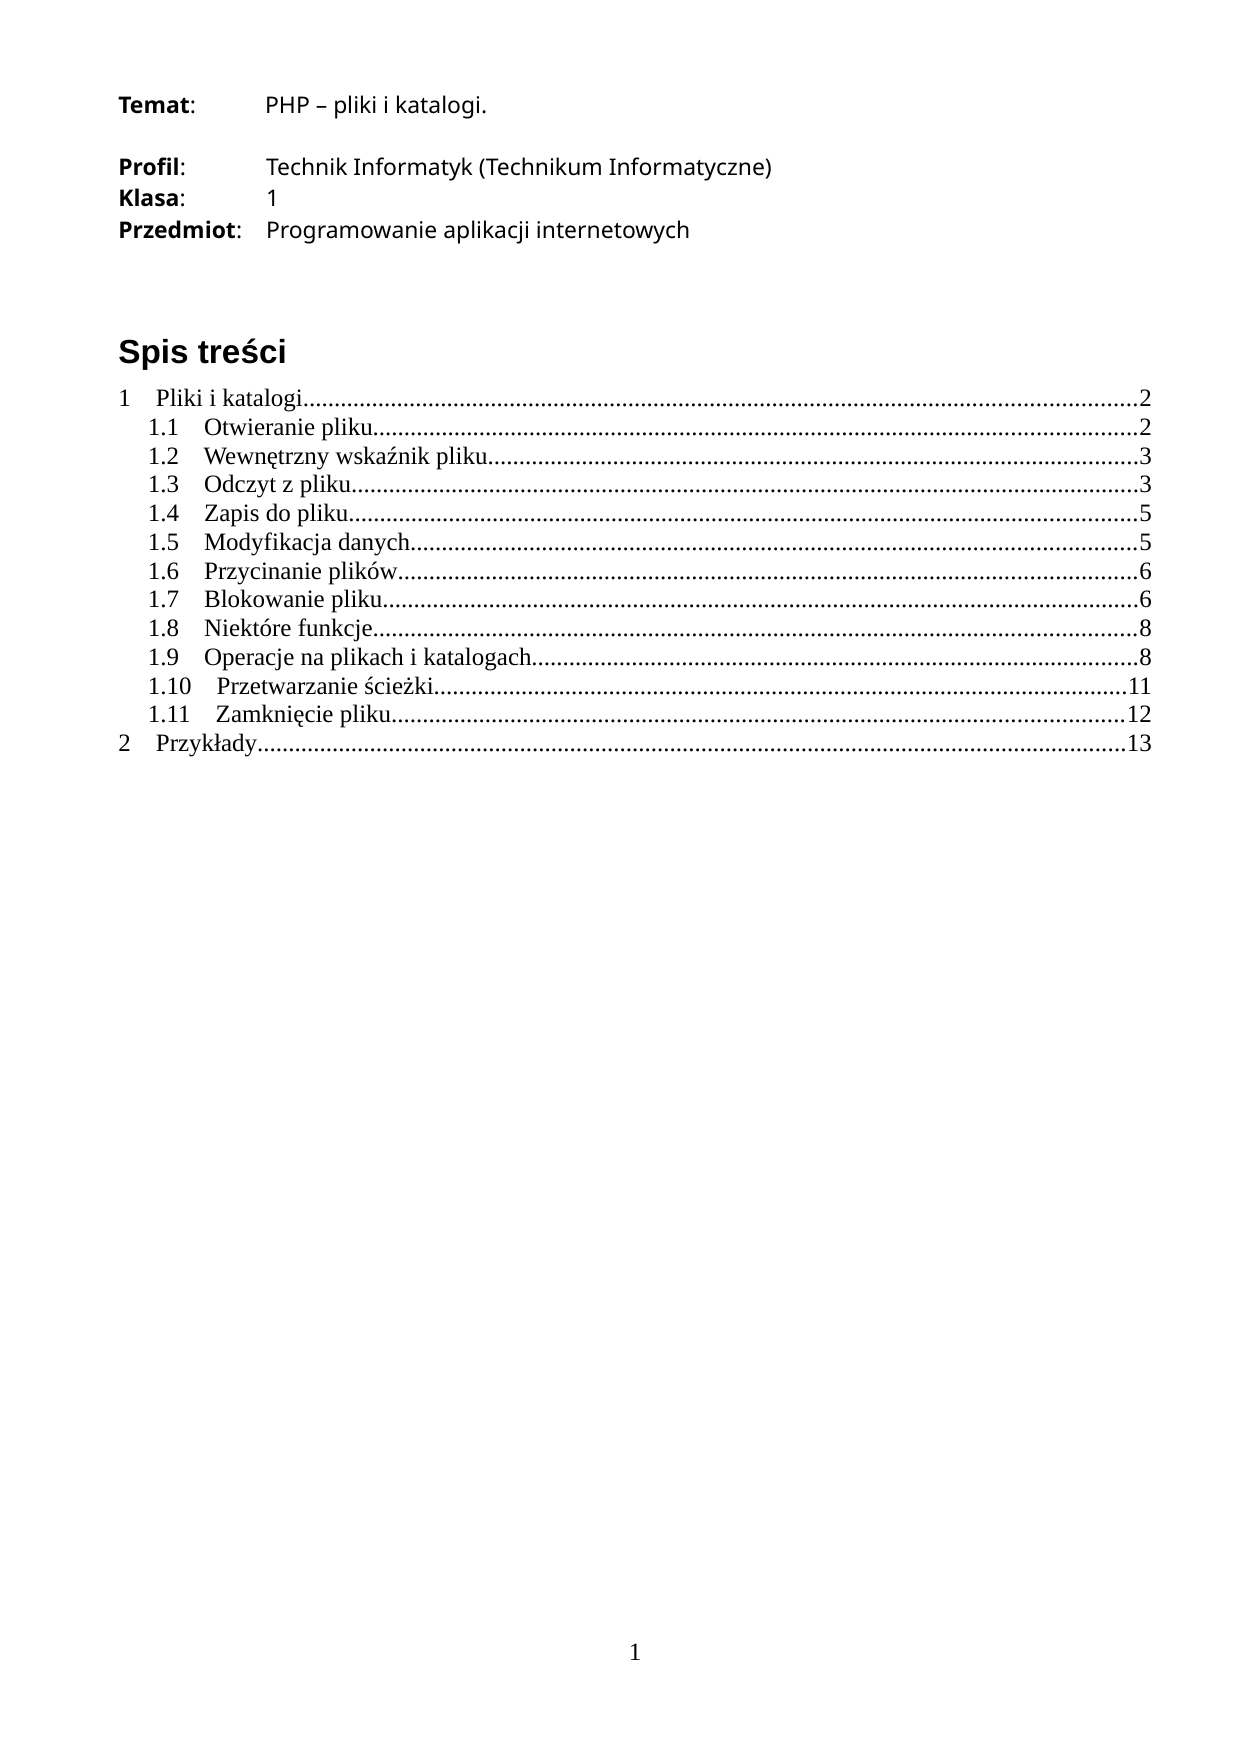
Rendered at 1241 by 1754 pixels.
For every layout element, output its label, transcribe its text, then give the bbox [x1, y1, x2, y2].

text Klasa: 1 [118, 182, 1152, 213]
text 1.7 Blokowanie pliku 6 [148, 584, 1152, 613]
text 1.9 Operacje na plikach i katalogach 8 [148, 642, 1152, 671]
text 1.11 Zamknięcie pliku 12 [148, 699, 1152, 728]
text Temat: PHP – pliki i katalogi. [118, 88, 1152, 120]
text 1.4 Zapis do pliku 5 [148, 498, 1152, 527]
subtitle Spis treści [118, 332, 1152, 371]
text 1.5 Modyfikacja danych 5 [148, 527, 1152, 556]
text Profil: Technik Informatyk (Technikum Informatyczne) [118, 151, 1152, 182]
text 1.3 Odczyt z pliku 3 [148, 469, 1152, 498]
text 1.1 Otwieranie pliku 2 [148, 412, 1152, 441]
text 1.10 Przetwarzanie ścieżki 11 [148, 671, 1152, 699]
text 1.8 Niektóre funkcje 8 [148, 613, 1152, 642]
text 1.6 Przycinanie plików 6 [148, 556, 1152, 584]
text 1.2 Wewnętrzny wskaźnik pliku 3 [148, 441, 1152, 469]
text 1 Pliki i katalogi 2 [118, 383, 1152, 412]
text Przedmiot: Programowanie aplikacji internetowych [118, 213, 1152, 245]
text 2 Przykłady 13 [118, 728, 1152, 757]
